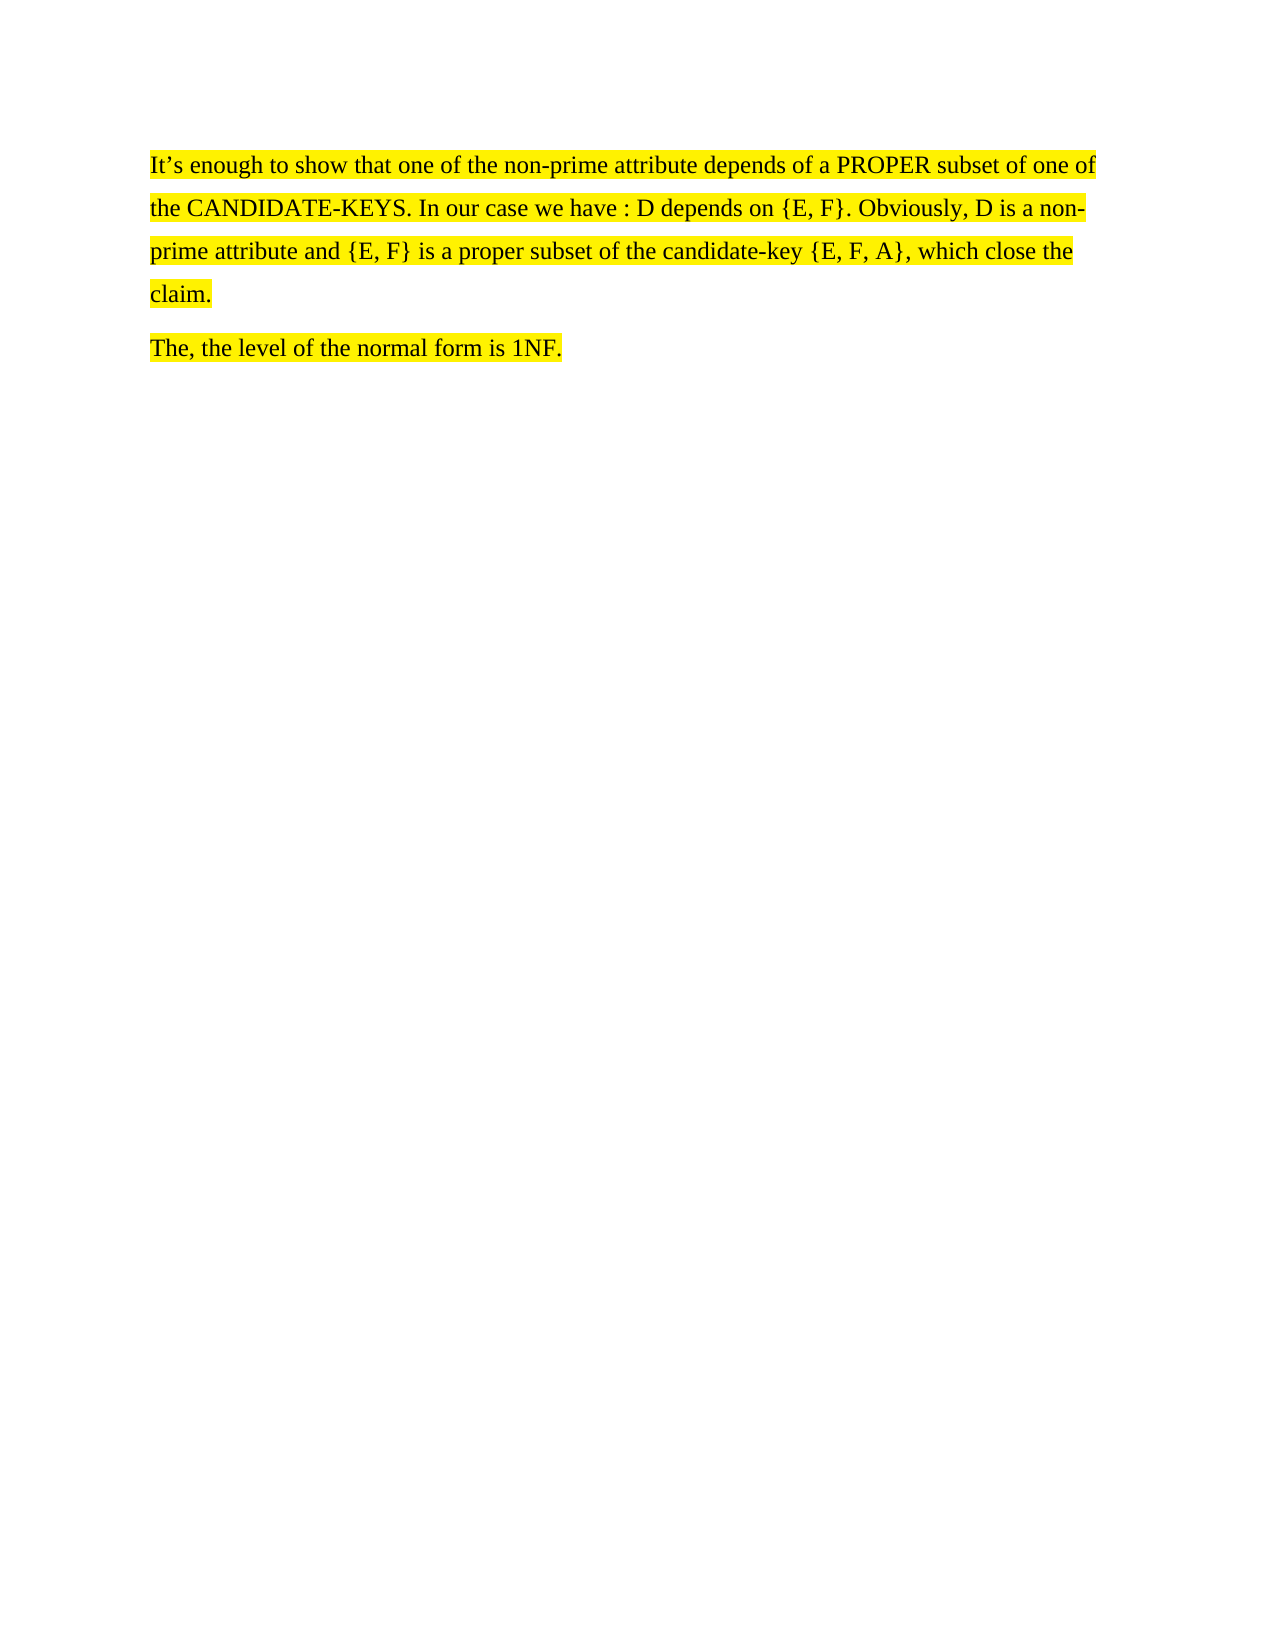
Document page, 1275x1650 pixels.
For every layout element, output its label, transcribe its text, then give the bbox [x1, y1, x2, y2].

text It’s enough to show that one of the non-prime attribute depends of a PROPER subset of one of the CANDIDATE-KEYS. In our case we have : D depends on {E, F}. Obviously, D is a non-prime attribute and {E, F} is a proper subset of the candidate-key {E, F, A}, which close the claim. [150, 150, 1125, 308]
text The, the level of the normal form is 1NF. [150, 333, 1125, 362]
